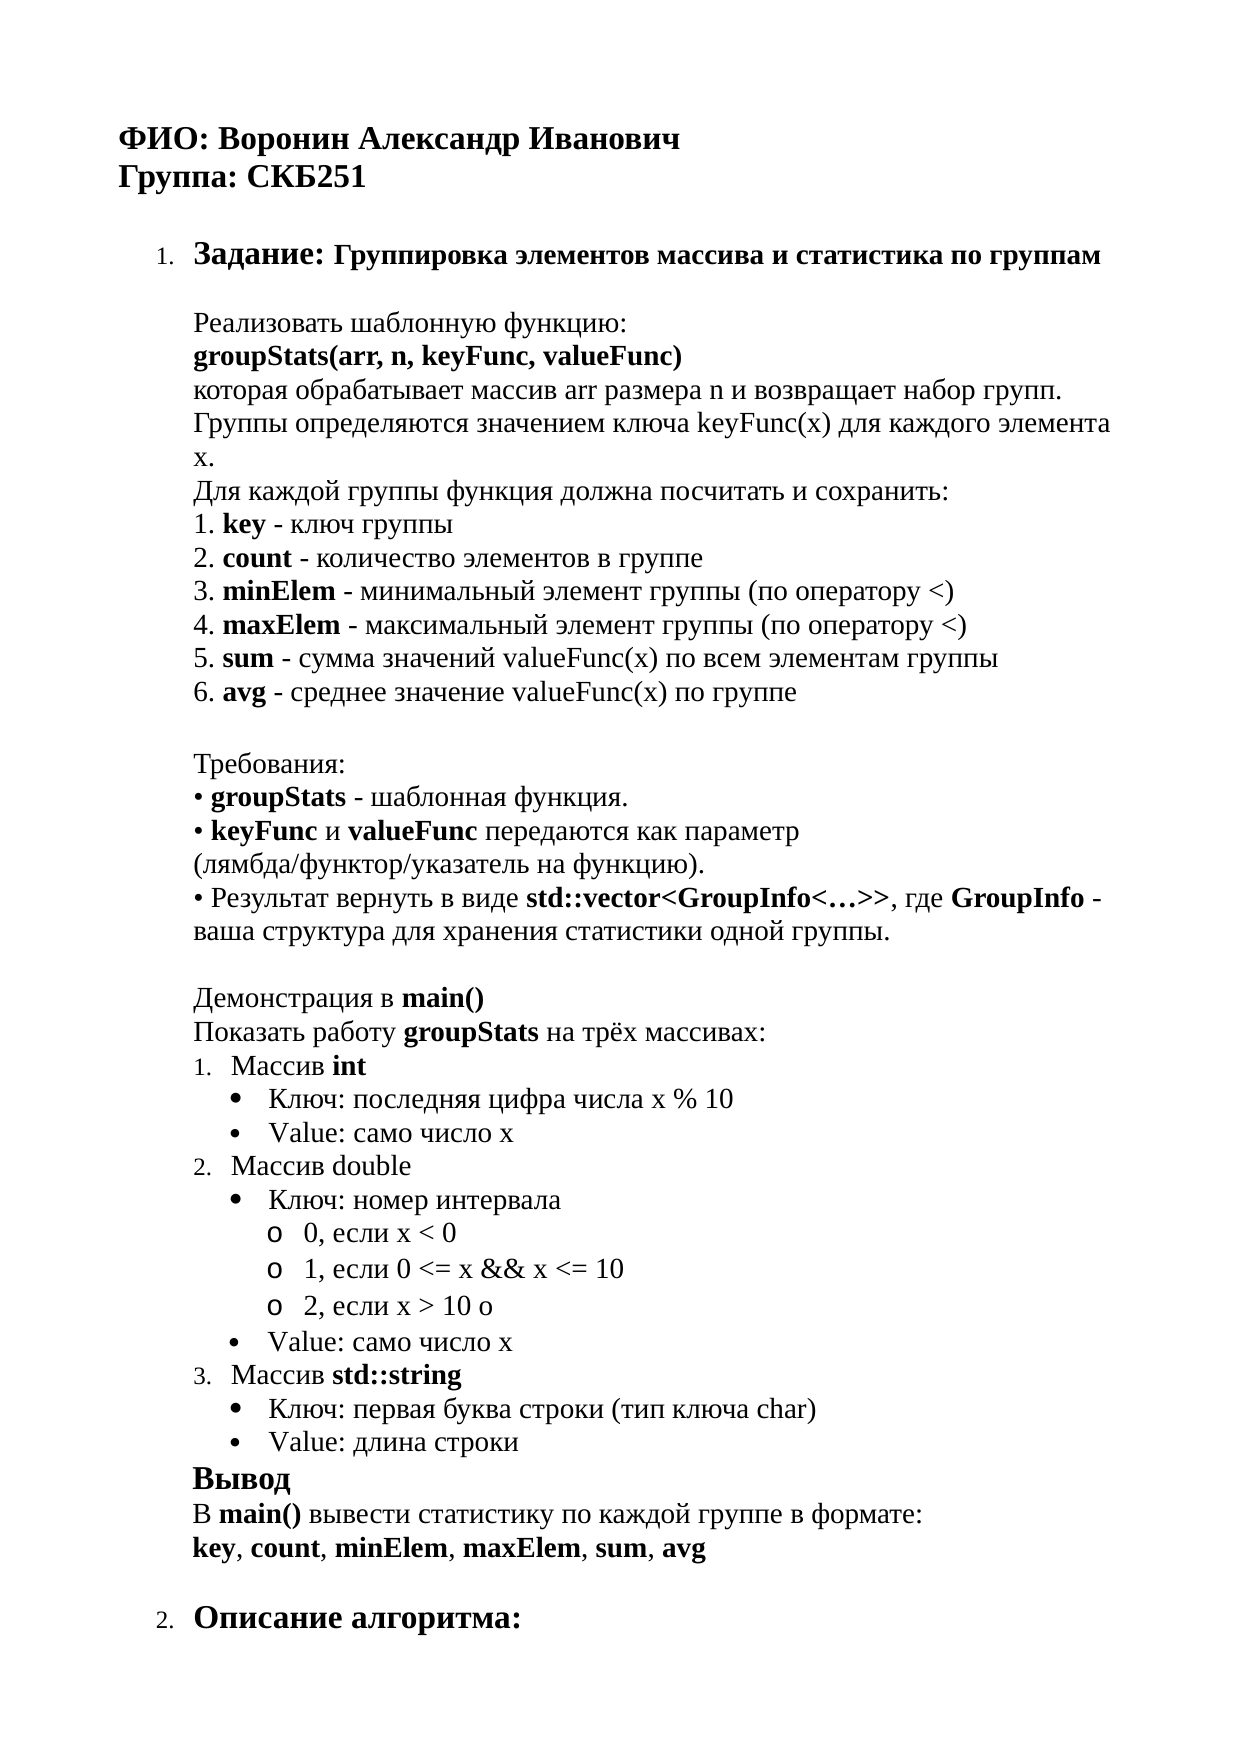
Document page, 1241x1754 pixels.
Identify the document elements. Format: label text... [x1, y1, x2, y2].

list Value: само число x [229, 1324, 1122, 1357]
text • groupStats - шаблонная функция. [193, 779, 1122, 813]
text ФИО: Воронин Александр Иванович [118, 118, 1122, 156]
text Реализовать шаблонную функцию: [193, 305, 1122, 338]
list Массив int [193, 1048, 1122, 1081]
list Value: само число x [231, 1115, 1122, 1148]
text 4. maxElem - максимальный элемент группы (по оператору <) [193, 607, 1122, 640]
text Показать работу groupStats на трёх массивах: [193, 1014, 1122, 1048]
text 5. sum - сумма значений valueFunc(x) по всем элементам группы [193, 640, 1122, 674]
text Вывод [118, 1458, 1122, 1496]
list Массив double [193, 1148, 1122, 1182]
list Массив std::string [193, 1357, 1122, 1391]
list Value: длина строки [231, 1424, 1122, 1458]
text Требования: [193, 746, 1122, 779]
text которая обрабатывает массив arr размера n и возвращает набор групп. Группы определяются значением ключа keyFunc(x) для каждого элемента x. [193, 372, 1122, 473]
text groupStats(arr, n, keyFunc, valueFunc) [193, 338, 1122, 372]
text Демонстрация в main() [193, 981, 1122, 1014]
list 0, если x < 0 [266, 1216, 1122, 1252]
list Описание алгоритма: [156, 1597, 1122, 1635]
list 1, если 0 <= x && x <= 10 [266, 1252, 1122, 1288]
text 2. count - количество элементов в группе [193, 540, 1122, 573]
text key, count, minElem, maxElem, sum, avg [118, 1530, 1122, 1563]
text • Результат вернуть в виде std::vector<GroupInfo<…>>, где GroupInfo - ваша структура для хранения статистики одной группы. [193, 880, 1122, 947]
text Группа: СКБ251 [118, 156, 1122, 195]
text 3. minElem - минимальный элемент группы (по оператору <) [193, 573, 1122, 607]
list Ключ: номер интервала [231, 1182, 1122, 1216]
text 1. key - ключ группы [193, 506, 1122, 540]
list Ключ: первая буква строки (тип ключа char) [231, 1391, 1122, 1424]
text В main() вывести статистику по каждой группе в формате: [118, 1496, 1122, 1530]
text • keyFunc и valueFunc передаются как параметр (лямбда/функтор/указатель на функцию). [193, 813, 1122, 880]
list Ключ: последняя цифра числа x % 10 [231, 1081, 1122, 1115]
text 6. avg - среднее значение valueFunc(x) по группе [193, 674, 1122, 707]
text Для каждой группы функция должна посчитать и сохранить: [193, 473, 1122, 506]
list 2, если x > 10 o [266, 1288, 1122, 1324]
list Задание: Группировка элементов массива и статистика по группам [156, 233, 1122, 271]
